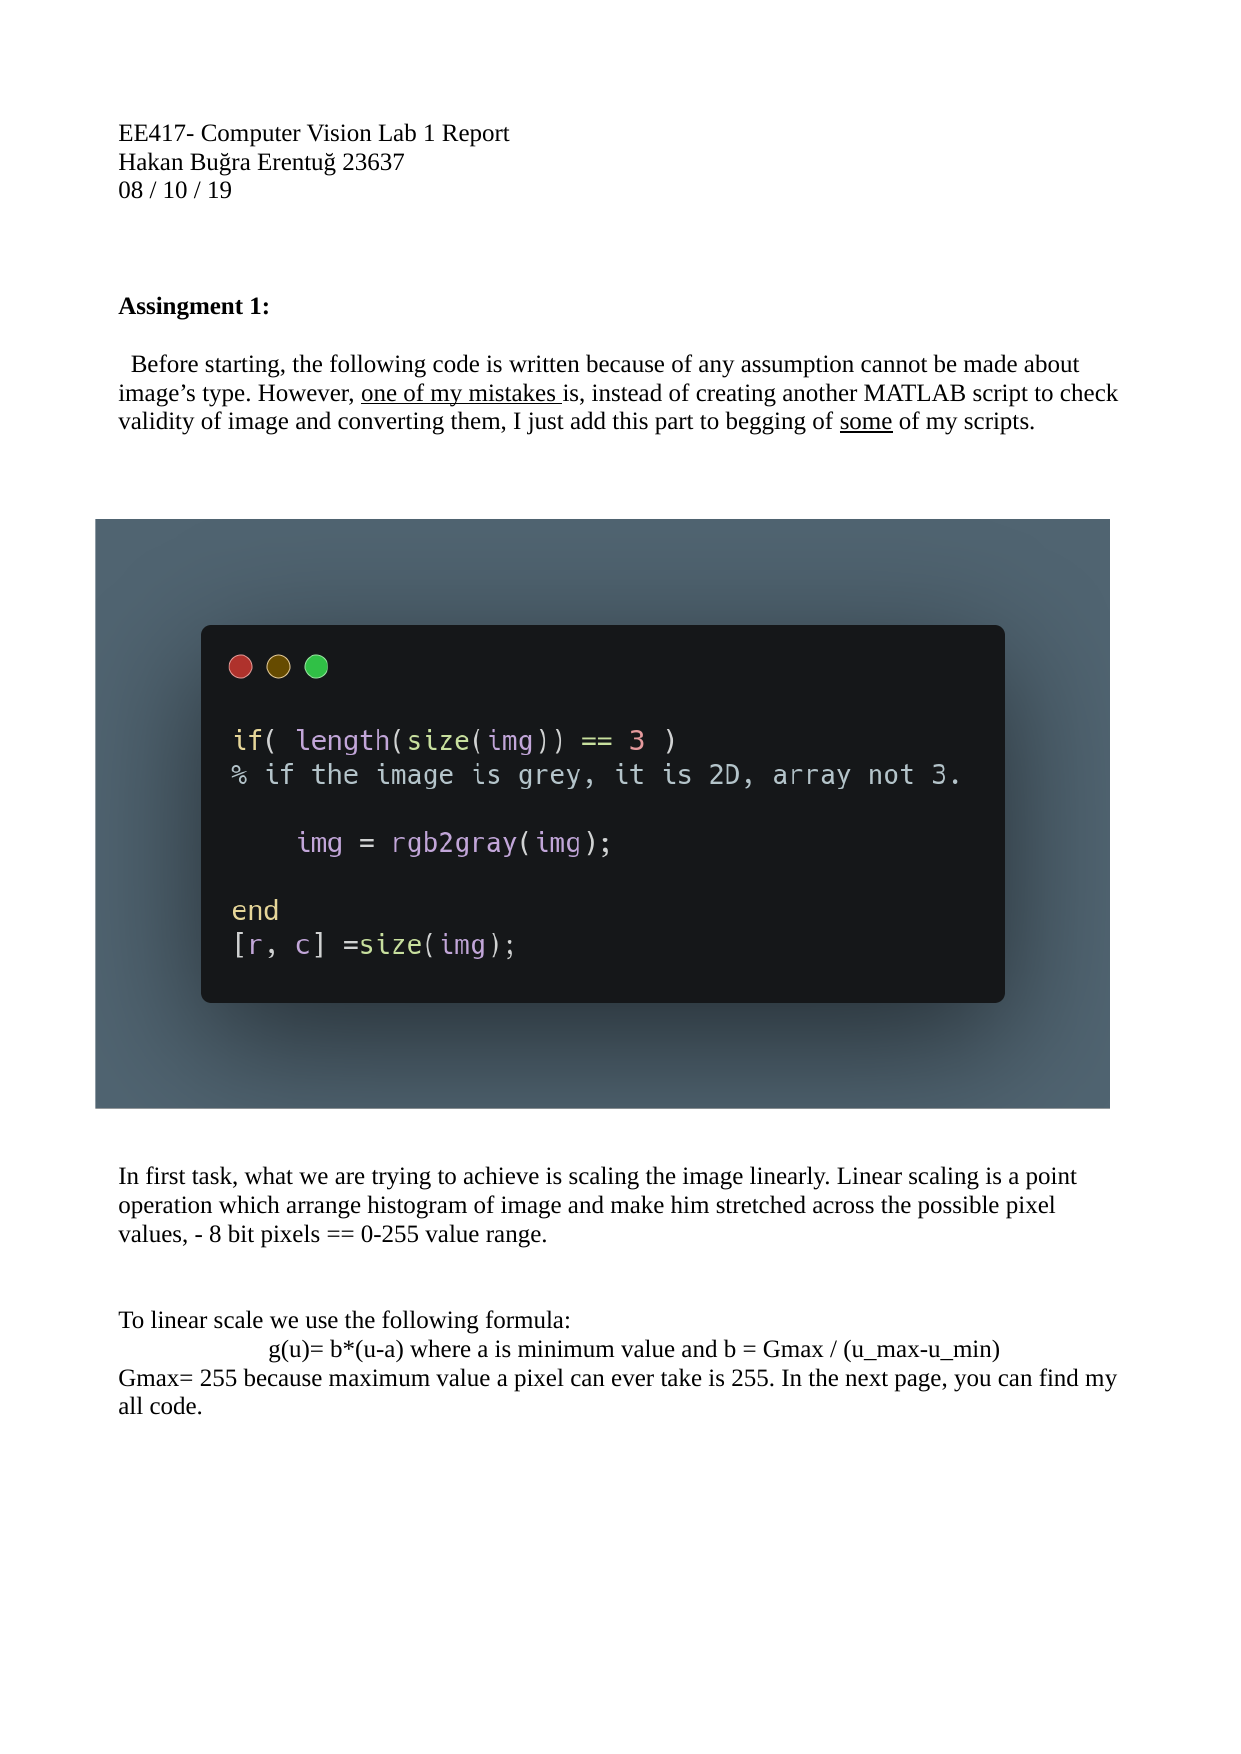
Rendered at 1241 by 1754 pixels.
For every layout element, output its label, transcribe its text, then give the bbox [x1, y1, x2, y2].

text To linear scale we use the following formula: [118, 1276, 1122, 1334]
text Assingment 1: [118, 291, 1122, 320]
picture [95, 518, 1110, 1109]
text Before starting, the following code is written because of any assumption cannot be made about image’s type. However, one of my mistakes is, instead of creating another MATLAB script to check validity of image and converting them, I just add this part to begging of some of my scripts. [118, 349, 1122, 435]
text g(u)= b*(u-a) where a is minimum value and b = Gmax / (u_max-u_min) Gmax= 255 because maximum value a pixel can ever take is 255. In the next page, you can find my all code. [118, 1334, 1122, 1420]
text In first task, what we are trying to achieve is scaling the image linearly. Linear scaling is a point operation which arrange histogram of image and make him stretched across the possible pixel values, - 8 bit pixels == 0-255 value range. [118, 1161, 1122, 1248]
